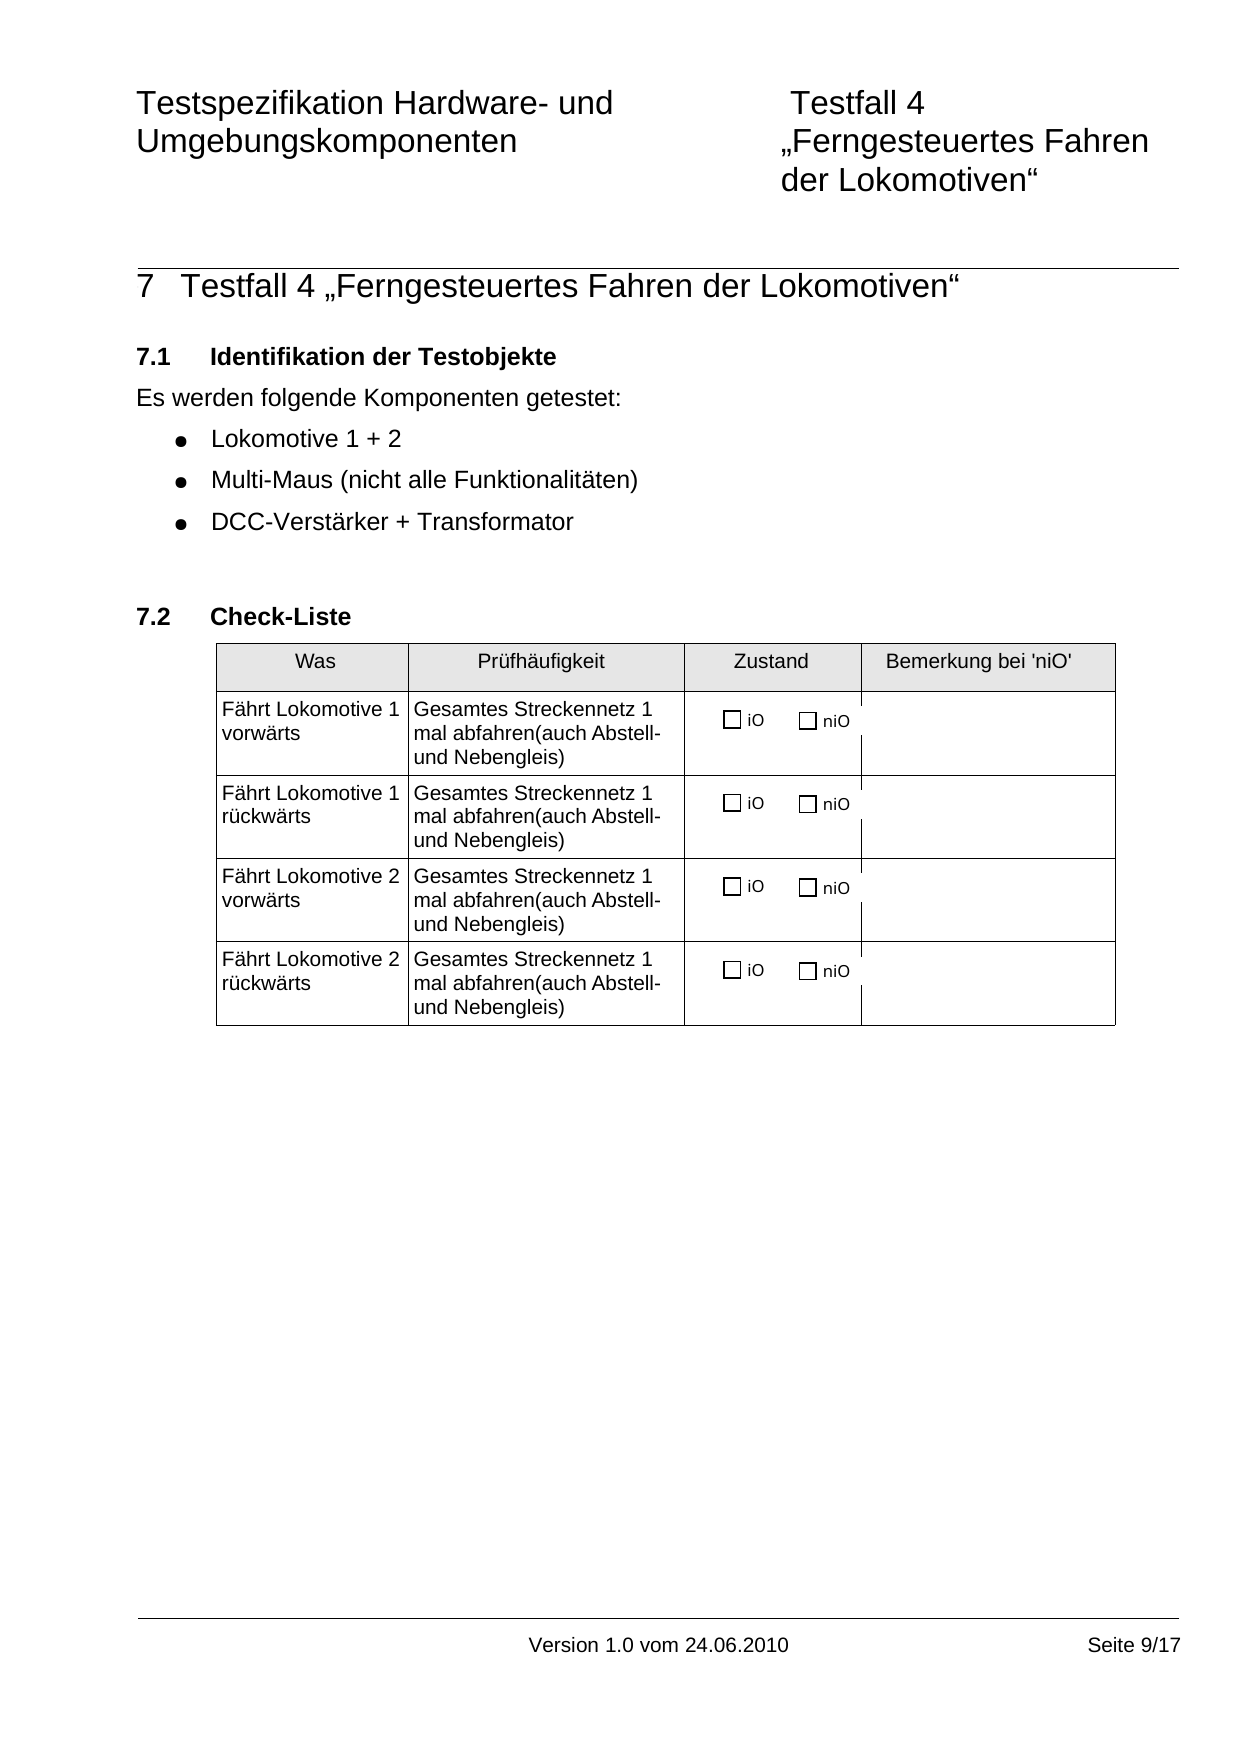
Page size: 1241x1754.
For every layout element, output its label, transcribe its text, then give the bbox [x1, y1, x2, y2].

table_cell [685, 692, 861, 774]
table_header Zustand [685, 644, 861, 691]
subtitle Testfall 4 „Ferngesteuertes Fahren der Lokomotiven“ [136, 289, 417, 304]
subtitle Identifikation der Testobjekte [136, 342, 1181, 371]
table_cell Gesamtes Streckennetz 1 mal abfahren(auch Abstell- und Nebengleis) [409, 859, 684, 941]
table_cell Fährt Lokomotive 1 vorwärts [217, 692, 408, 774]
list Multi-Maus (nicht alle Funktionalitäten) [173, 466, 1181, 494]
table_header Prüfhäufigkeit [409, 644, 684, 691]
subtitle Testfall 4 „Ferngesteuertes Fahren der Lokomotiven“ [416, 289, 1181, 304]
table_cell Fährt Lokomotive 1 rückwärts [217, 776, 408, 858]
list Lokomotive 1 + 2 [173, 424, 1181, 453]
text Es werden folgende Komponenten getestet: [136, 383, 1181, 412]
table_cell [862, 942, 1115, 1025]
table_cell [862, 859, 1115, 941]
table_cell Fährt Lokomotive 2 rückwärts [217, 942, 408, 1025]
table_cell Gesamtes Streckennetz 1 mal abfahren(auch Abstell- und Nebengleis) [409, 692, 684, 774]
table_cell [685, 776, 861, 858]
table_cell Fährt Lokomotive 2 vorwärts [217, 859, 408, 941]
table_cell Gesamtes Streckennetz 1 mal abfahren(auch Abstell- und Nebengleis) [409, 776, 684, 858]
table_cell [685, 859, 861, 941]
table_header Was [217, 644, 408, 691]
table_cell [862, 776, 1115, 858]
list DCC-Verstärker + Transformator [173, 507, 1181, 536]
table_cell [685, 942, 861, 1025]
subtitle Check-Liste [136, 602, 1181, 631]
table_cell [862, 692, 1115, 774]
table_cell Gesamtes Streckennetz 1 mal abfahren(auch Abstell- und Nebengleis) [409, 942, 684, 1025]
table_header Bemerkung bei 'niO' [862, 644, 1115, 691]
